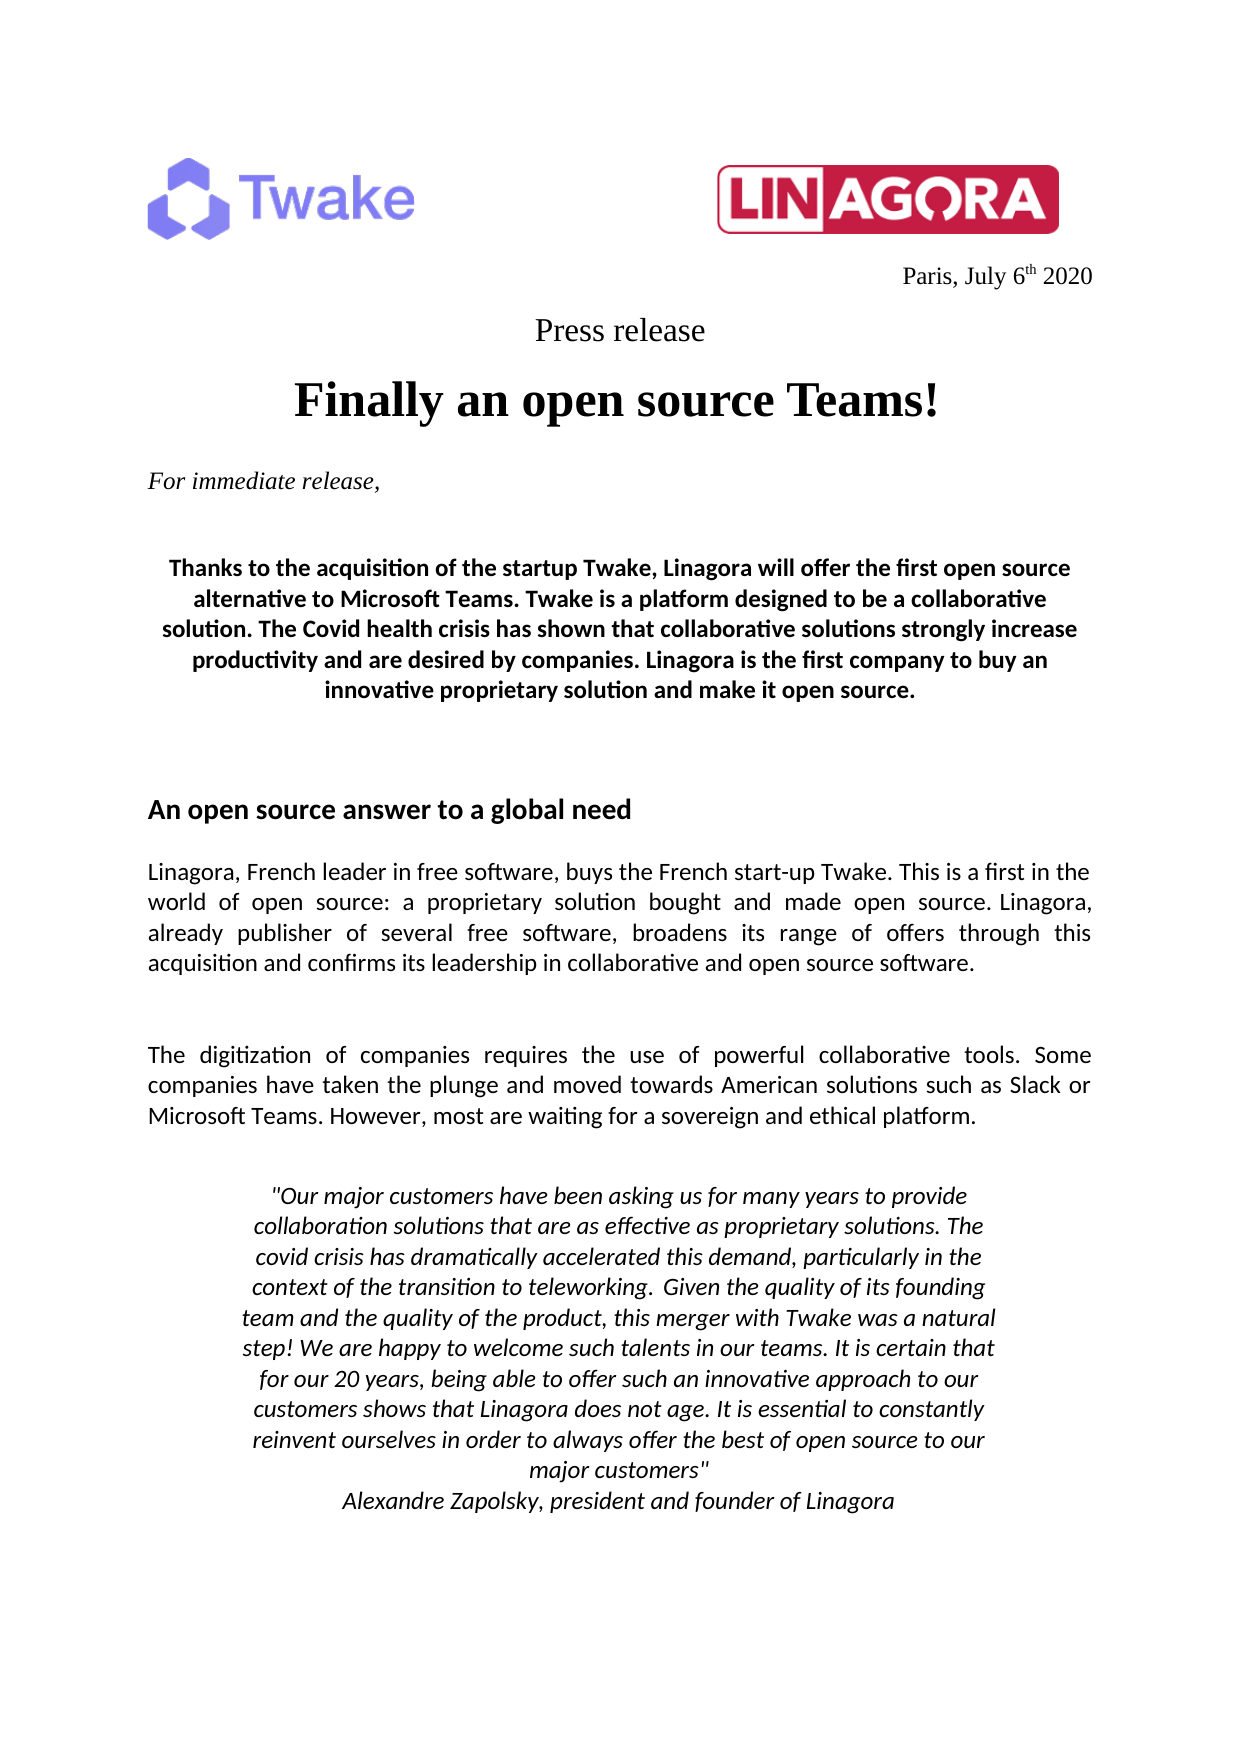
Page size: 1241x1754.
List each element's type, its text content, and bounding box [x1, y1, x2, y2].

picture [147, 158, 415, 240]
subtitle Paris, July 6th 2020 [148, 261, 1093, 289]
subtitle Press release [148, 310, 1093, 349]
text "Our major customers have been asking us for many years to provide collaboration solutions that are as effective as proprietary solutions. The covid crisis has dramatically accelerated this demand, particularly in the context of the transition to teleworking. Given the quality of its founding team and the quality of the product, this merger with Twake was a natural step! We are happy to welcome such talents in our teams. It is certain that for our 20 years, being able to offer such an innovative approach to our customers shows that Linagora does not age. It is essential to constantly reinvent ourselves in order to always offer the best of open source to our major customers" Alexandre Zapolsky, president and founder of Linagora [238, 1180, 1003, 1516]
text An open source answer to a global need [148, 791, 1093, 827]
text Linagora, French leader in free software, buys the French start-up Twake. This is a first in the world of open source: a proprietary solution bought and made open source. Linagora, already publisher of several free software, broadens its range of offers through this acquisition and confirms its leadership in collaborative and open source software. [148, 856, 1093, 978]
subtitle Finally an open source Teams! [148, 369, 1093, 427]
text The digitization of companies requires the use of powerful collaborative tools. Some companies have taken the plunge and moved towards American solutions such as Slack or Microsoft Teams. However, most are waiting for a sovereign and ethical platform. [148, 1039, 1093, 1130]
text For immediate release, [148, 466, 1093, 495]
picture [717, 165, 1059, 234]
text Thanks to the acquisition of the startup Twake, Linagora will offer the first open source alternative to Microsoft Teams. Twake is a platform designed to be a collaborative solution. The Covid health crisis has shown that collaborative solutions strongly increase productivity and are desired by companies. Linagora is the first company to buy an innovative proprietary solution and make it open source. [148, 552, 1093, 705]
